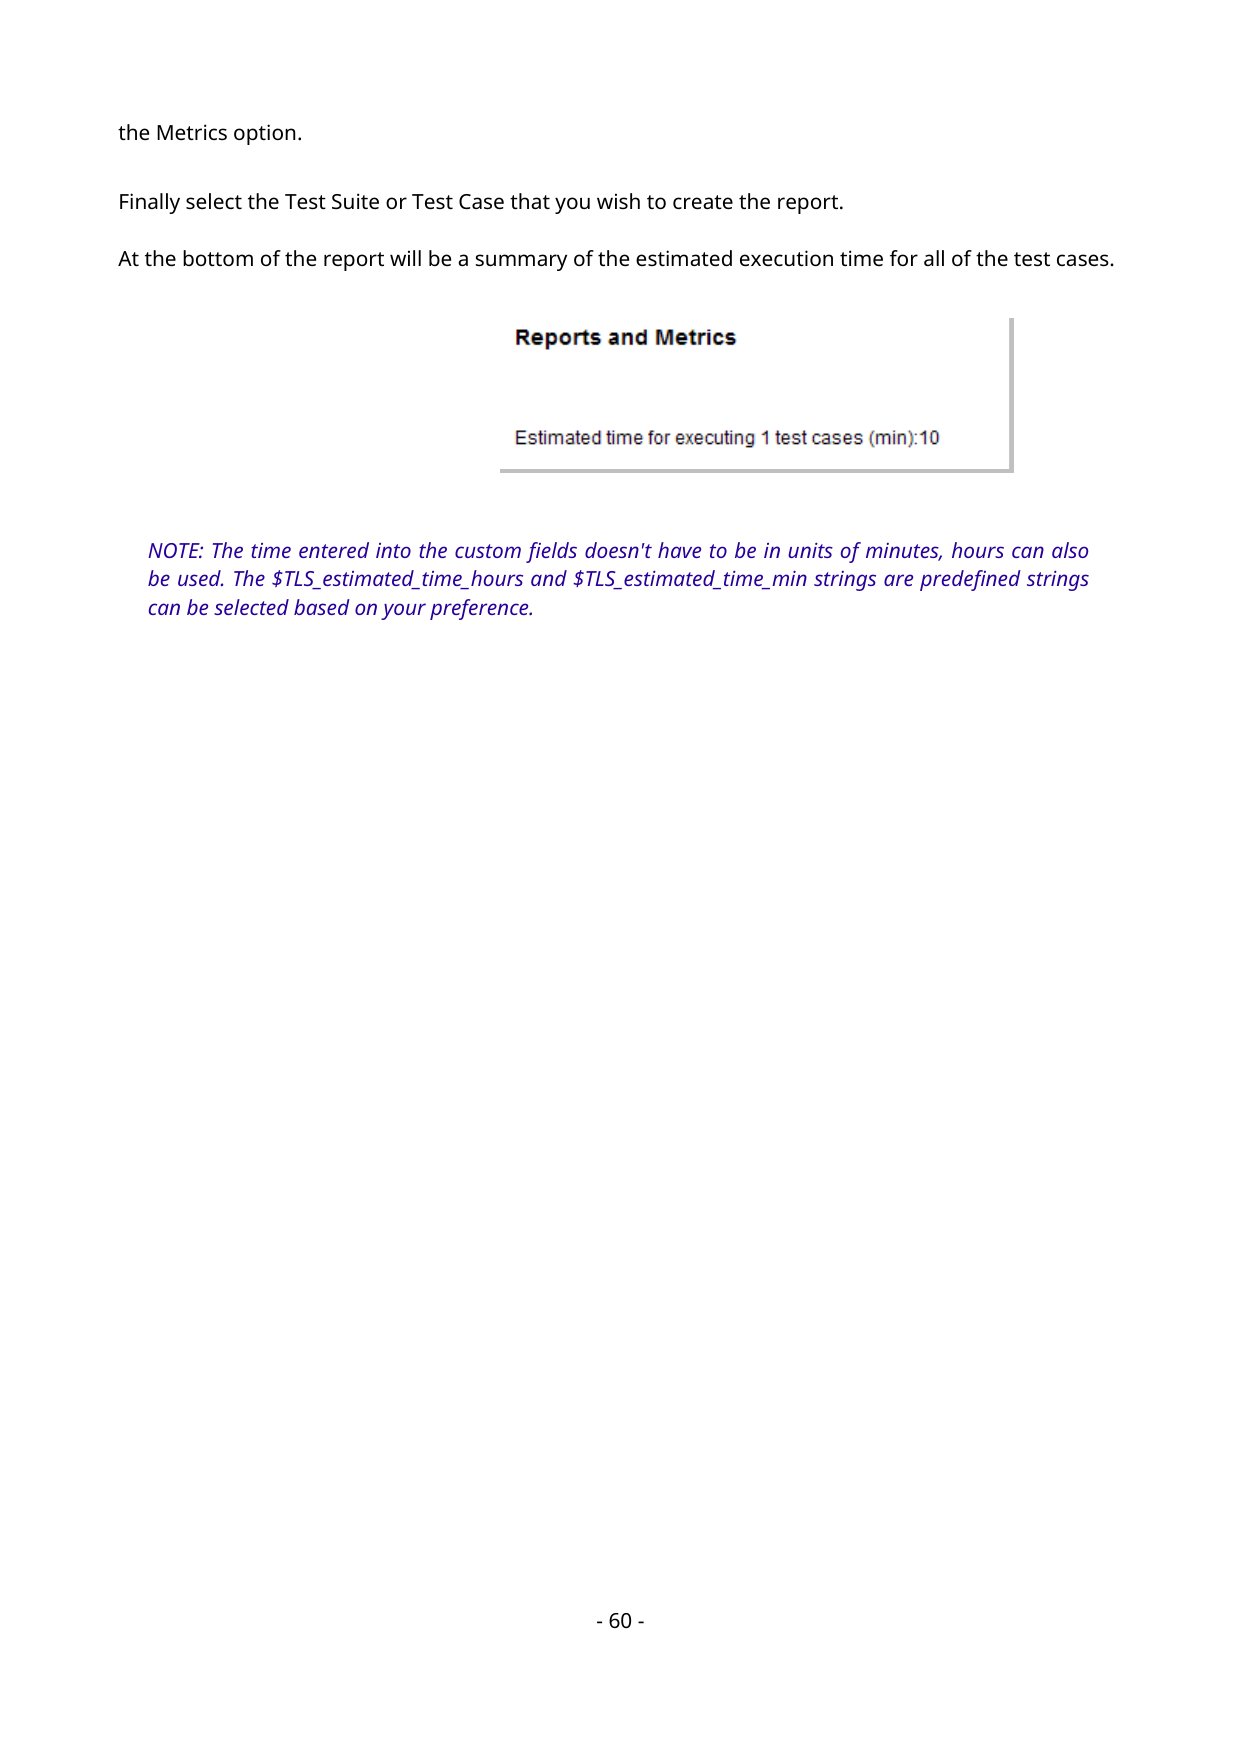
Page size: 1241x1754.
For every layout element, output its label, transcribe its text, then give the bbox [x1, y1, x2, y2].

picture [495, 313, 1010, 469]
text the Metrics option. [118, 118, 1122, 147]
text Finally select the Test Suite or Test Case that you wish to create the report. [118, 187, 1122, 216]
text NOTE: The time entered into the custom fields doesn't have to be in units of minutes, hours can also be used. The $TLS_estimated_time_hours and $TLS_estimated_time_min strings are predefined strings can be selected based on your preference. [148, 536, 1093, 621]
text At the bottom of the report will be a summary of the estimated execution time for all of the test cases. [118, 244, 1122, 273]
